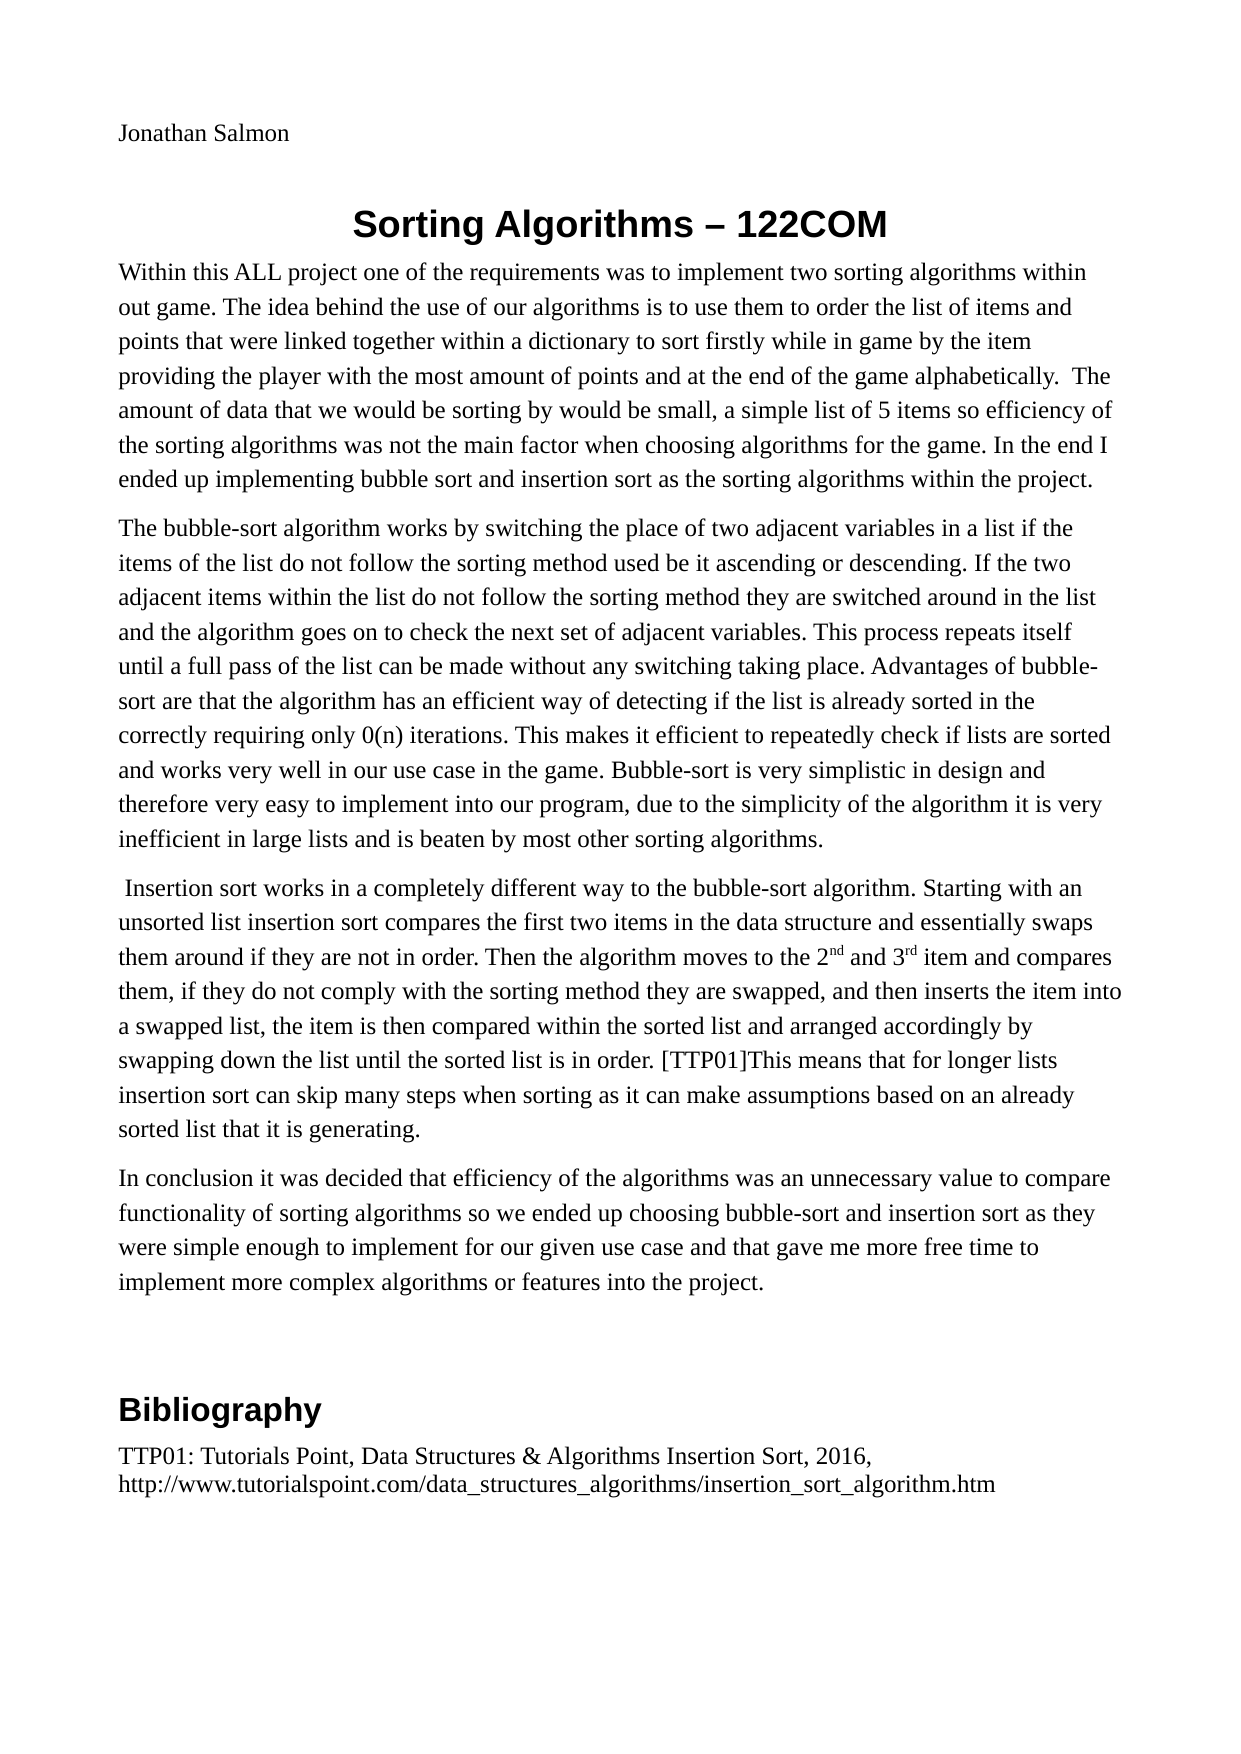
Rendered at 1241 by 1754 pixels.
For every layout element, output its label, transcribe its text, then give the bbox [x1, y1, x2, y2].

subtitle Bibliography [118, 1390, 1122, 1428]
text Insertion sort works in a completely different way to the bubble-sort algorithm. Starting with an unsorted list insertion sort compares the first two items in the data structure and essentially swaps them around if they are not in order. Then the algorithm moves to the 2nd and 3rd item and compares them, if they do not comply with the sorting method they are swapped, and then inserts the item into a swapped list, the item is then compared within the sorted list and arranged accordingly by swapping down the list until the sorted list is in order. [TTP01]This means that for longer lists insertion sort can skip many steps when sorting as it can make assumptions based on an already sorted list that it is generating. [118, 873, 1122, 1143]
text The bubble-sort algorithm works by switching the place of two adjacent variables in a list if the items of the list do not follow the sorting method used be it ascending or descending. If the two adjacent items within the list do not follow the sorting method they are switched around in the list and the algorithm goes on to check the next set of adjacent variables. This process repeats itself until a full pass of the list can be made without any switching taking place. Advantages of bubble-sort are that the algorithm has an efficient way of detecting if the list is already sorted in the correctly requiring only 0(n) iterations. This makes it efficient to repeatedly check if lists are sorted and works very well in our use case in the game. Bubble-sort is very simplistic in design and therefore very easy to implement into our program, due to the simplicity of the algorithm it is very inefficient in large lists and is beaten by most other sorting algorithms. [118, 513, 1122, 852]
subtitle Sorting Algorithms – 122COM [118, 201, 1122, 245]
text In conclusion it was decided that efficiency of the algorithms was an unnecessary value to compare functionality of sorting algorithms so we ended up choosing bubble-sort and insertion sort as they were simple enough to implement for our given use case and that gave me more free time to implement more complex algorithms or features into the project. [118, 1163, 1122, 1295]
text Within this ALL project one of the requirements was to implement two sorting algorithms within out game. The idea behind the use of our algorithms is to use them to order the list of items and points that were linked together within a dictionary to sort firstly while in game by the item providing the player with the most amount of points and at the end of the game alphabetically. The amount of data that we would be sorting by would be small, a simple list of 5 items so efficiency of the sorting algorithms was not the main factor when choosing algorithms for the game. In the end I ended up implementing bubble sort and insertion sort as the sorting algorithms within the project. [118, 257, 1122, 493]
text TTP01: Tutorials Point, Data Structures & Algorithms Insertion Sort, 2016, http://www.tutorialspoint.com/data_structures_algorithms/insertion_sort_algorithm.htm [118, 1441, 1122, 1498]
